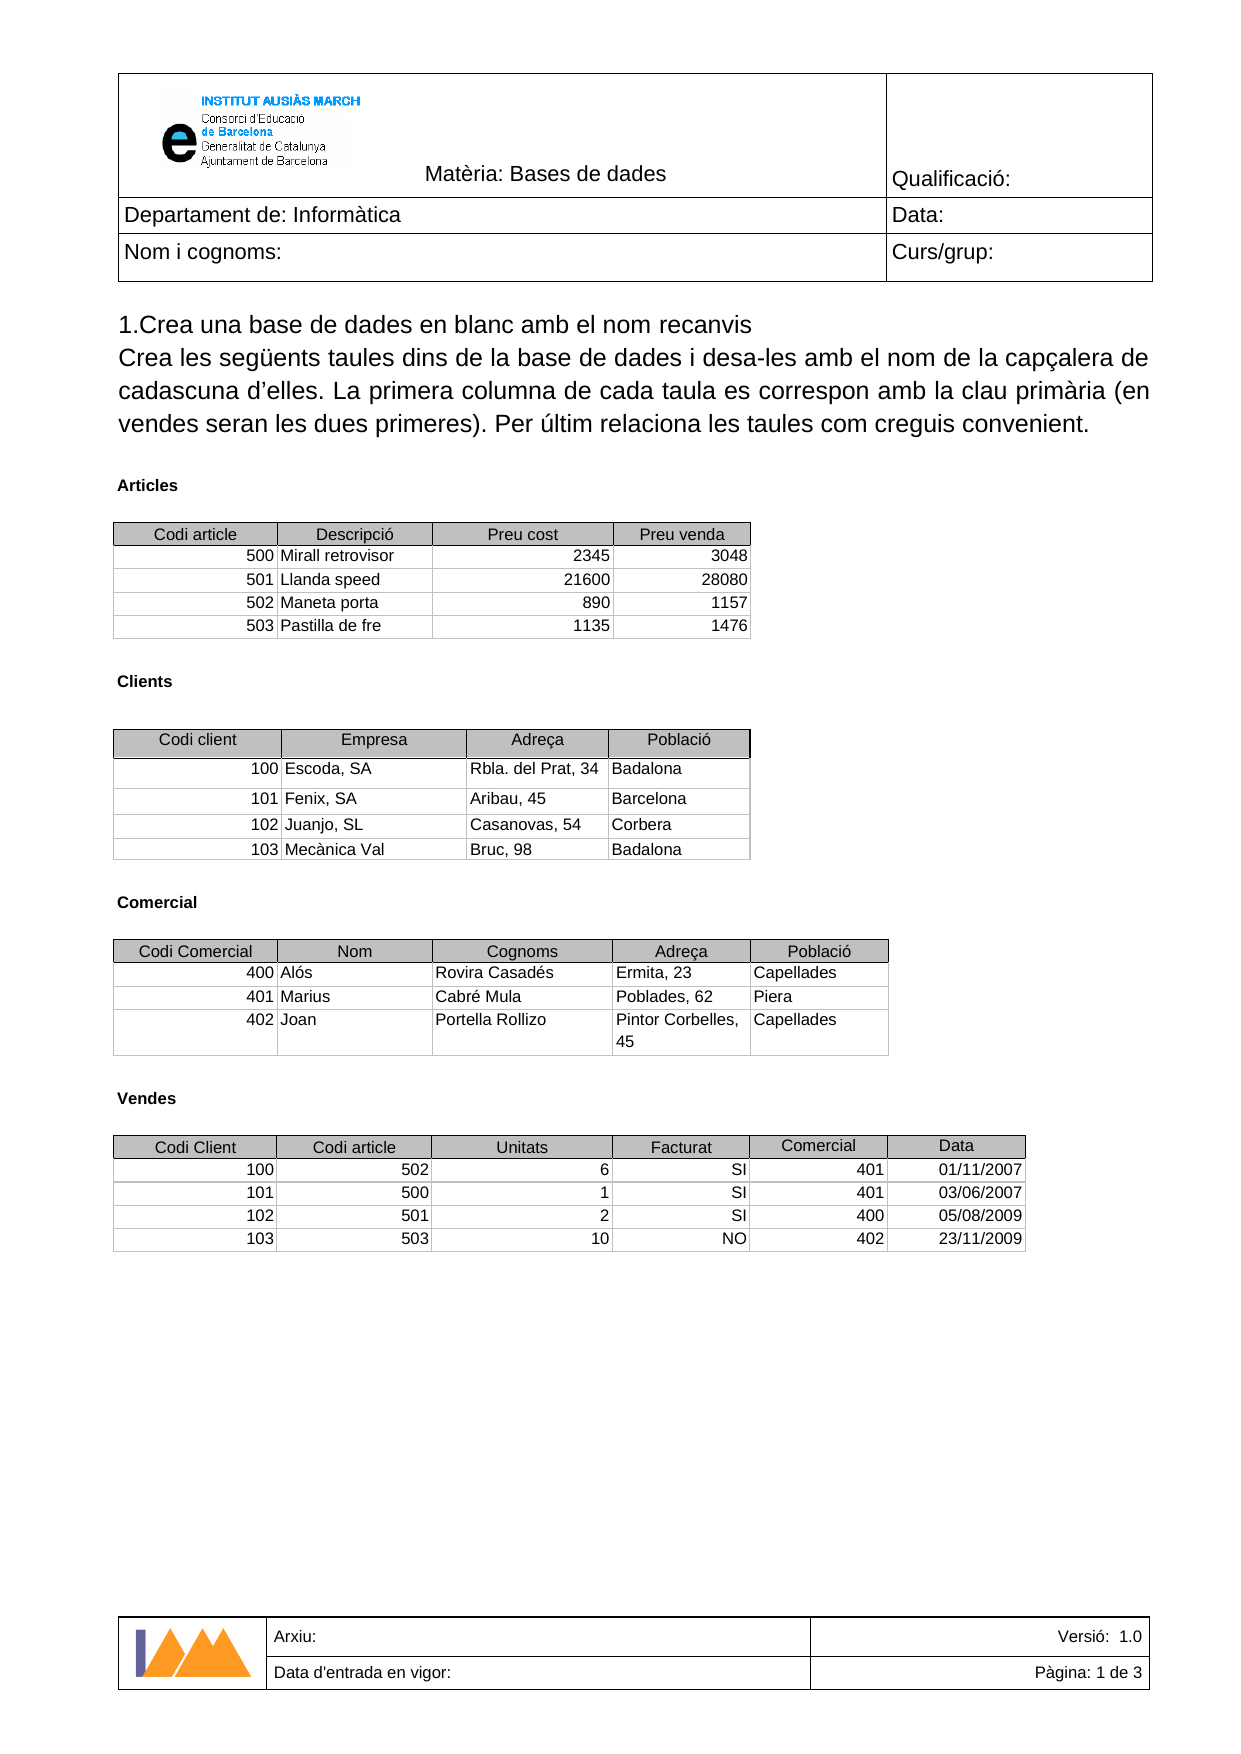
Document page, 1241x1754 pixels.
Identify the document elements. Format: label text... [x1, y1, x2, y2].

table_cell Data [888, 1136, 1025, 1158]
table_cell [612, 1112, 750, 1135]
table_cell Pastilla de fre [278, 616, 432, 638]
table_cell 401 [750, 1159, 887, 1181]
table_cell Bruc, 98 [467, 839, 608, 858]
table_cell 23/11/2009 [888, 1229, 1025, 1251]
table_cell SI [613, 1159, 749, 1181]
table_cell 502 [114, 593, 277, 615]
table_cell 501 [277, 1206, 431, 1228]
table_cell 103 [114, 1229, 276, 1251]
table_cell 402 [750, 1229, 887, 1251]
table_cell Barcelona [609, 789, 749, 814]
table_cell Població [751, 940, 888, 962]
table_cell Ermita, 23 [613, 963, 750, 986]
table_header [750, 1089, 887, 1112]
table_cell [114, 1112, 277, 1135]
table_cell 501 [114, 569, 277, 592]
table_cell Juanjo, SL [282, 815, 466, 838]
table_cell 100 [114, 759, 281, 788]
table_cell Escoda, SA [282, 759, 466, 788]
table_cell Casanovas, 54 [467, 815, 608, 838]
table_cell Descripció [278, 523, 432, 545]
table_cell 102 [114, 1206, 276, 1228]
table_cell [432, 499, 613, 522]
table_cell Preu cost [433, 523, 613, 545]
table_cell 103 [114, 839, 281, 858]
table_header [750, 893, 888, 916]
table_cell 101 [114, 1183, 276, 1205]
table_cell 101 [114, 789, 281, 814]
table_cell [887, 1112, 1025, 1135]
table_cell 1135 [433, 616, 613, 638]
table_cell 10 [432, 1229, 612, 1251]
table_cell 6 [432, 1159, 612, 1181]
table_cell 402 [114, 1010, 277, 1054]
table_cell Pintor Corbelles, 45 [613, 1010, 750, 1054]
table_cell Piera [751, 987, 888, 1009]
table_header Vendes [114, 1089, 277, 1112]
table_header [432, 475, 613, 499]
table_cell Nom [278, 940, 432, 962]
table_cell Codi Client [114, 1136, 276, 1158]
table_header [467, 672, 608, 701]
table_cell 401 [750, 1183, 887, 1205]
table_header [432, 893, 613, 916]
table_cell Llanda speed [278, 569, 432, 592]
table_cell [277, 499, 432, 522]
table_cell [277, 1112, 432, 1135]
table_header [887, 1089, 1025, 1112]
table_cell Capellades [751, 1010, 888, 1054]
table_cell 500 [114, 546, 277, 568]
table_header [608, 672, 750, 701]
table_cell Capellades [751, 963, 888, 986]
table_cell 503 [277, 1229, 431, 1251]
table_cell [613, 499, 751, 522]
table_cell [114, 701, 281, 729]
table_cell 503 [114, 616, 277, 638]
table_cell Adreça [467, 730, 608, 757]
table_cell 21600 [433, 569, 613, 592]
table_header [613, 893, 750, 916]
table_header [612, 1089, 750, 1112]
table_cell Badalona [609, 839, 749, 858]
table_cell [432, 916, 613, 939]
table_cell Comercial [750, 1136, 887, 1158]
table_cell [114, 916, 277, 939]
table_cell [467, 701, 608, 729]
table_header [281, 672, 467, 701]
text Crea les següents taules dins de la base de dades i desa-les amb el nom de la capçalera de cadascuna d’elles. La primera columna de cada taula es correspon amb la clau primària (en vendes seran les dues primeres). Per últim relaciona les taules com creguis convenient. [118, 343, 1152, 438]
table_cell 500 [277, 1183, 431, 1205]
table_cell Població [609, 730, 749, 757]
table_cell Adreça [613, 940, 750, 962]
table_cell 400 [750, 1206, 887, 1228]
table_header [277, 475, 432, 499]
table_cell Codi article [277, 1136, 431, 1158]
table_cell 03/06/2007 [888, 1183, 1025, 1205]
table_cell Maneta porta [278, 593, 432, 615]
table_cell Joan [278, 1010, 432, 1054]
table_cell Mecànica Val [282, 839, 466, 858]
table_cell [750, 1112, 887, 1135]
table_cell 1157 [614, 593, 750, 615]
picture [126, 1617, 259, 1688]
table_cell 890 [433, 593, 613, 615]
table_cell Alós [278, 963, 432, 986]
table_cell 100 [114, 1159, 276, 1181]
table_cell Marius [278, 987, 432, 1009]
table_header [613, 475, 751, 499]
table_header [432, 1089, 612, 1112]
table_cell Fenix, SA [282, 789, 466, 814]
table_cell [114, 499, 277, 522]
table_cell Mirall retrovisor [278, 546, 432, 568]
table_cell Facturat [613, 1136, 749, 1158]
table_cell 2345 [433, 546, 613, 568]
table_cell Cognoms [433, 940, 612, 962]
table_cell 05/08/2009 [888, 1206, 1025, 1228]
table_cell Codi client [114, 730, 281, 757]
table_header [277, 1089, 432, 1112]
table_cell 1 [432, 1183, 612, 1205]
picture [161, 87, 367, 173]
table_cell Preu venda [614, 523, 750, 545]
table_cell Badalona [609, 759, 749, 788]
table_cell [277, 916, 432, 939]
table_cell SI [613, 1206, 749, 1228]
table_cell Poblades, 62 [613, 987, 750, 1009]
table_header Comercial [114, 893, 277, 916]
table_cell 401 [114, 987, 277, 1009]
table_cell [608, 701, 750, 729]
table_cell Portella Rollizo [433, 1010, 612, 1054]
table_cell SI [613, 1183, 749, 1205]
table_cell 01/11/2007 [888, 1159, 1025, 1181]
table_cell Codi article [114, 523, 277, 545]
table_cell Empresa [282, 730, 466, 757]
table_cell Aribau, 45 [467, 789, 608, 814]
table_cell [281, 701, 467, 729]
table_cell 502 [277, 1159, 431, 1181]
table_cell Rovira Casadés [433, 963, 612, 986]
table_cell Codi Comercial [114, 940, 277, 962]
table_header Clients [114, 672, 281, 701]
list Crea una base de dades en blanc amb el nom recanvis [118, 310, 1152, 339]
table_cell [750, 916, 888, 939]
table_cell Cabré Mula [433, 987, 612, 1009]
table_cell Unitats [432, 1136, 612, 1158]
table_cell Rbla. del Prat, 34 [467, 759, 608, 788]
table_cell 2 [432, 1206, 612, 1228]
table_cell 102 [114, 815, 281, 838]
table_cell [613, 916, 750, 939]
table_cell [432, 1112, 612, 1135]
table_cell 400 [114, 963, 277, 986]
table_cell NO [613, 1229, 749, 1251]
table_cell 28080 [614, 569, 750, 592]
table_header [277, 893, 432, 916]
table_header Articles [114, 475, 277, 499]
table_cell 1476 [614, 616, 750, 638]
table_cell 3048 [614, 546, 750, 568]
table_cell Corbera [609, 815, 749, 838]
